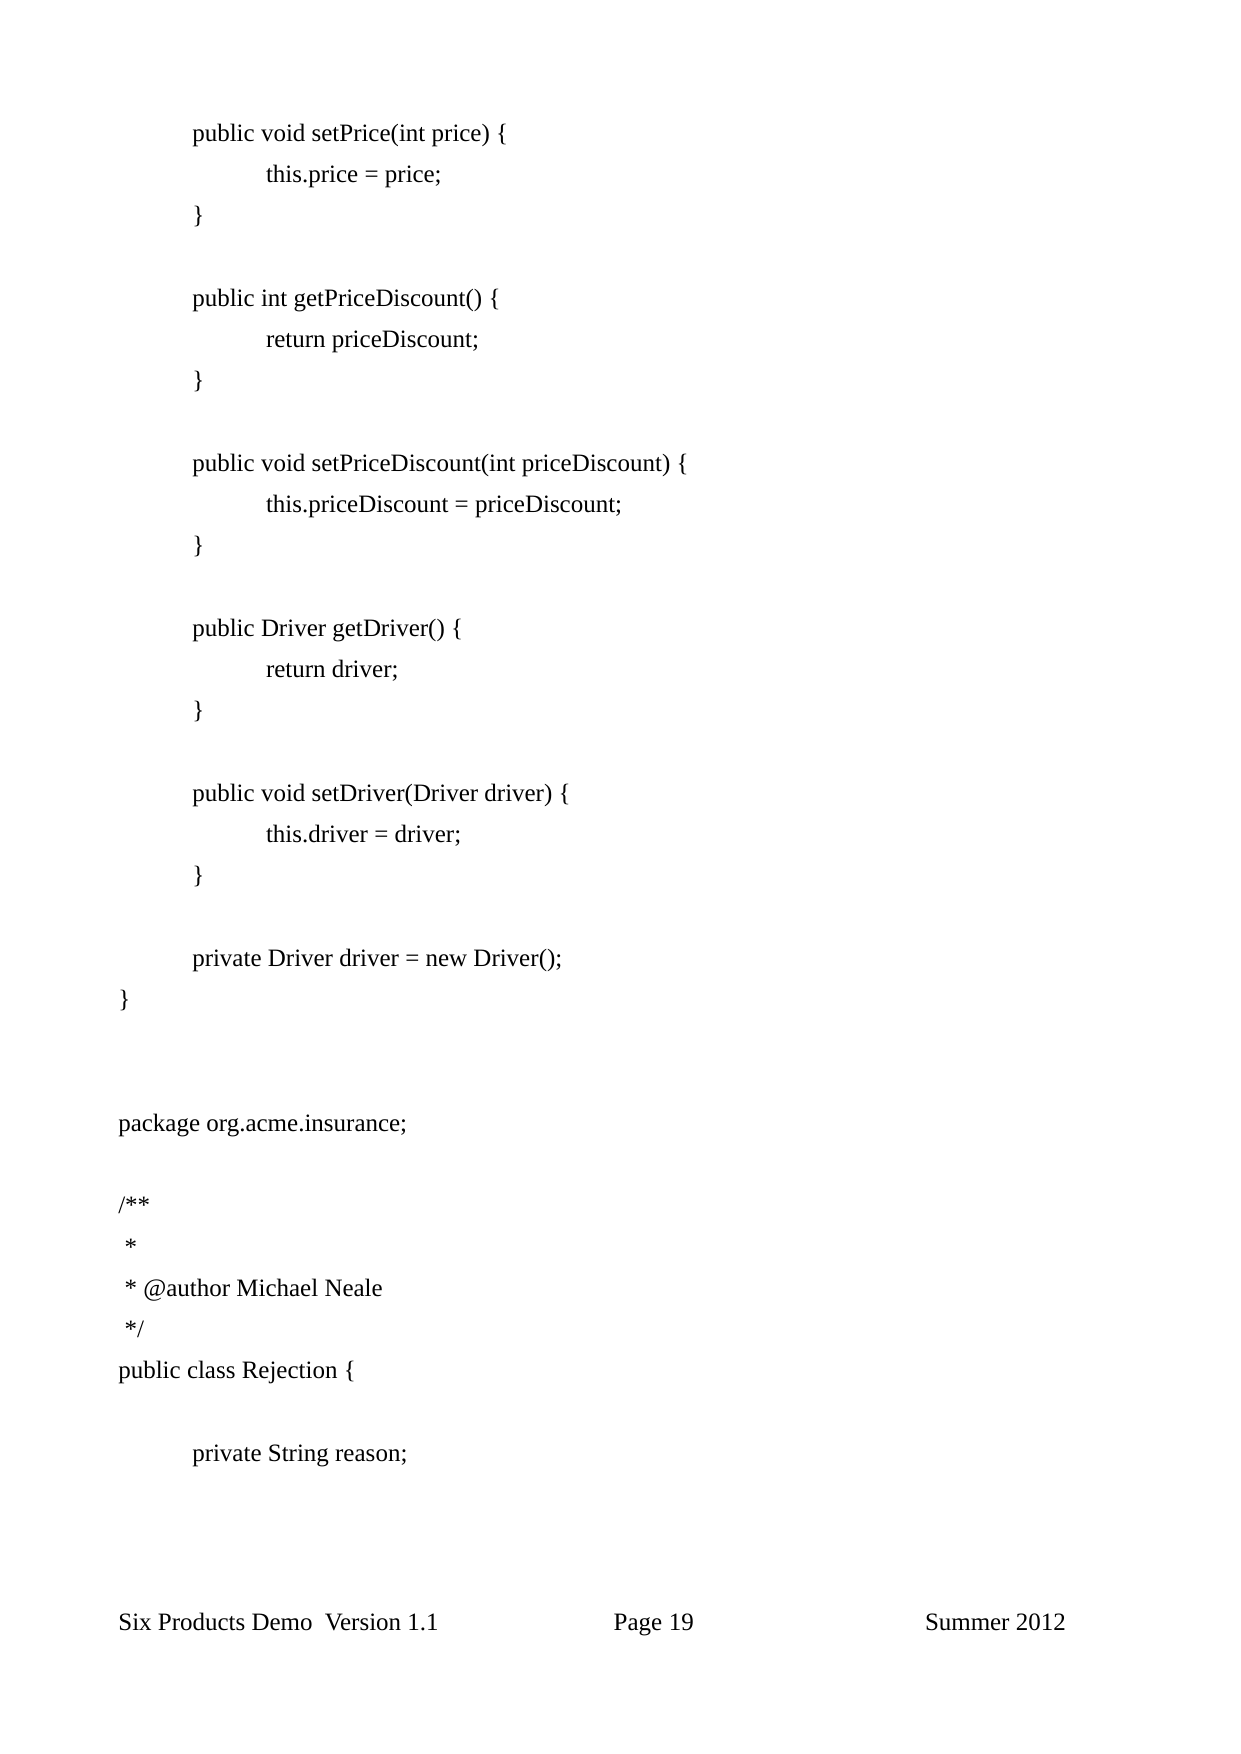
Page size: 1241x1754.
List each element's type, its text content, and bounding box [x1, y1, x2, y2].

text public Driver getDriver() { [118, 613, 1122, 642]
text public void setDriver(Driver driver) { [118, 778, 1122, 807]
text return priceDiscount; [118, 324, 1122, 353]
text } [118, 984, 1122, 1013]
text public void setPriceDiscount(int priceDiscount) { [118, 448, 1122, 477]
text public int getPriceDiscount() { [118, 283, 1122, 312]
text * @author Michael Neale [118, 1273, 1122, 1302]
text } [118, 531, 1122, 559]
text public class Rejection { [118, 1356, 1122, 1384]
text * [118, 1232, 1122, 1261]
text } [118, 201, 1122, 229]
text private String reason; [118, 1438, 1122, 1467]
text } [118, 696, 1122, 724]
text return driver; [118, 654, 1122, 683]
text private Driver driver = new Driver(); [118, 943, 1122, 972]
text this.price = price; [118, 159, 1122, 188]
text */ [118, 1314, 1122, 1343]
text /** [118, 1191, 1122, 1219]
text this.driver = driver; [118, 819, 1122, 848]
text public void setPrice(int price) { [118, 118, 1122, 147]
text this.priceDiscount = priceDiscount; [118, 489, 1122, 518]
text } [118, 366, 1122, 394]
text package org.acme.insurance; [118, 1108, 1122, 1137]
text } [118, 861, 1122, 889]
